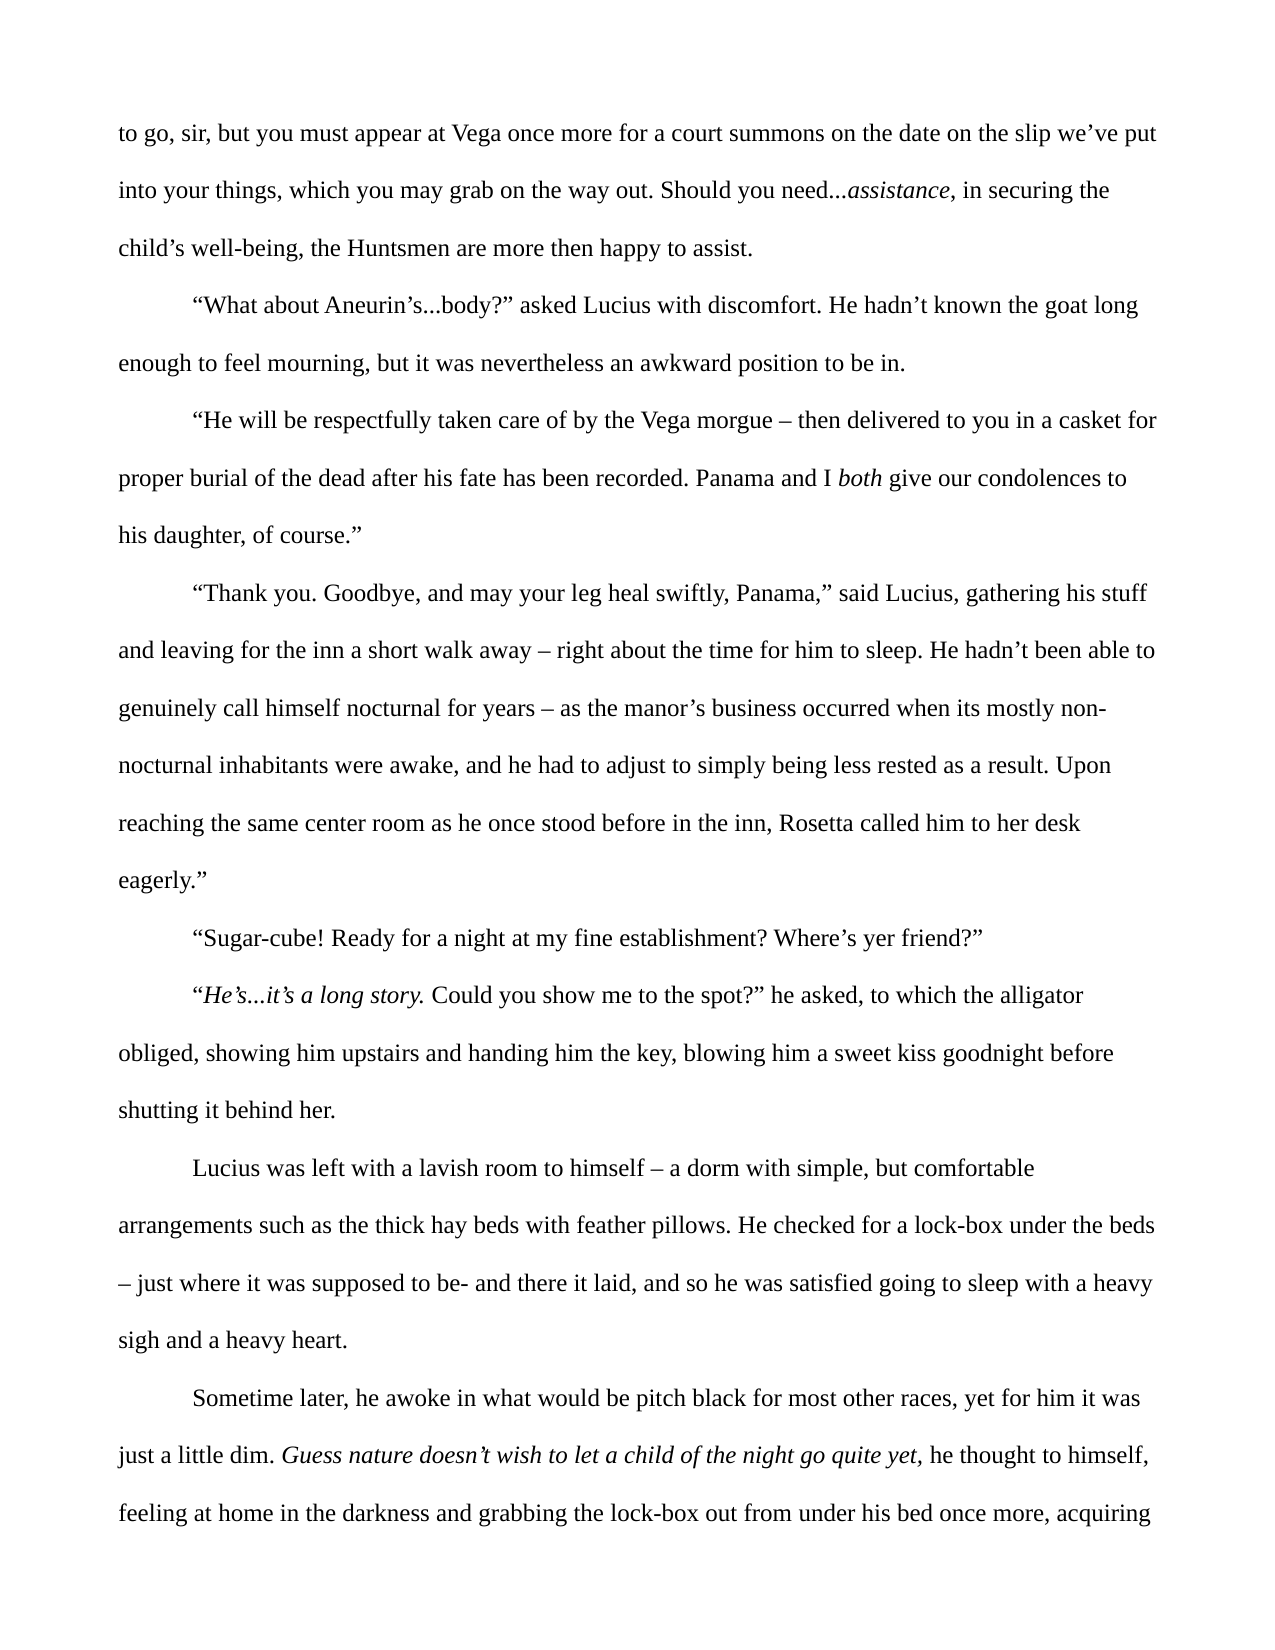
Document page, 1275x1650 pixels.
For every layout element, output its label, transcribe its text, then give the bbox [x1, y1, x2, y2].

text Sometime later, he awoke in what would be pitch black for most other races, yet for him it was just a little dim. Guess nature doesn’t wish to let a child of the night go quite yet, he thought to himself, feeling at home in the darkness and grabbing the lock-box out from under his bed once more, acquiring [118, 1383, 1157, 1527]
text “Thank you. Goodbye, and may your leg heal swiftly, Panama,” said Lucius, gathering his stuff and leaving for the inn a short walk away – right about the time for him to sleep. He hadn’t been able to genuinely call himself nocturnal for years – as the manor’s business occurred when its mostly non-nocturnal inhabitants were awake, and he had to adjust to simply being less rested as a result. Upon reaching the same center room as he once stood before in the inn, Rosetta called him to her desk eagerly.” [118, 578, 1157, 894]
text “He will be respectfully taken care of by the Vega morgue – then delivered to you in a casket for proper burial of the dead after his fate has been recorded. Panama and I both give our condolences to his daughter, of course.” [118, 406, 1157, 549]
text “What about Aneurin’s...body?” asked Lucius with discomfort. He hadn’t known the goat long enough to feel mourning, but it was nevertheless an awkward position to be in. [118, 291, 1157, 377]
text to go, sir, but you must appear at Vega once more for a court summons on the date on the slip we’ve put into your things, which you may grab on the way out. Should you need...assistance, in securing the child’s well-being, the Huntsmen are more then happy to assist. [118, 118, 1157, 262]
text “Sugar-cube! Ready for a night at my fine establishment? Where’s yer friend?” [118, 923, 1157, 952]
text “He’s...it’s a long story. Could you show me to the spot?” he asked, to which the alligator obliged, showing him upstairs and handing him the key, blowing him a sweet kiss goodnight before shutting it behind her. [118, 981, 1157, 1124]
text Lucius was left with a lavish room to himself – a dorm with simple, but comfortable arrangements such as the thick hay beds with feather pillows. He checked for a lock-box under the beds – just where it was supposed to be- and there it laid, and so he was satisfied going to sleep with a heavy sigh and a heavy heart. [118, 1153, 1157, 1354]
